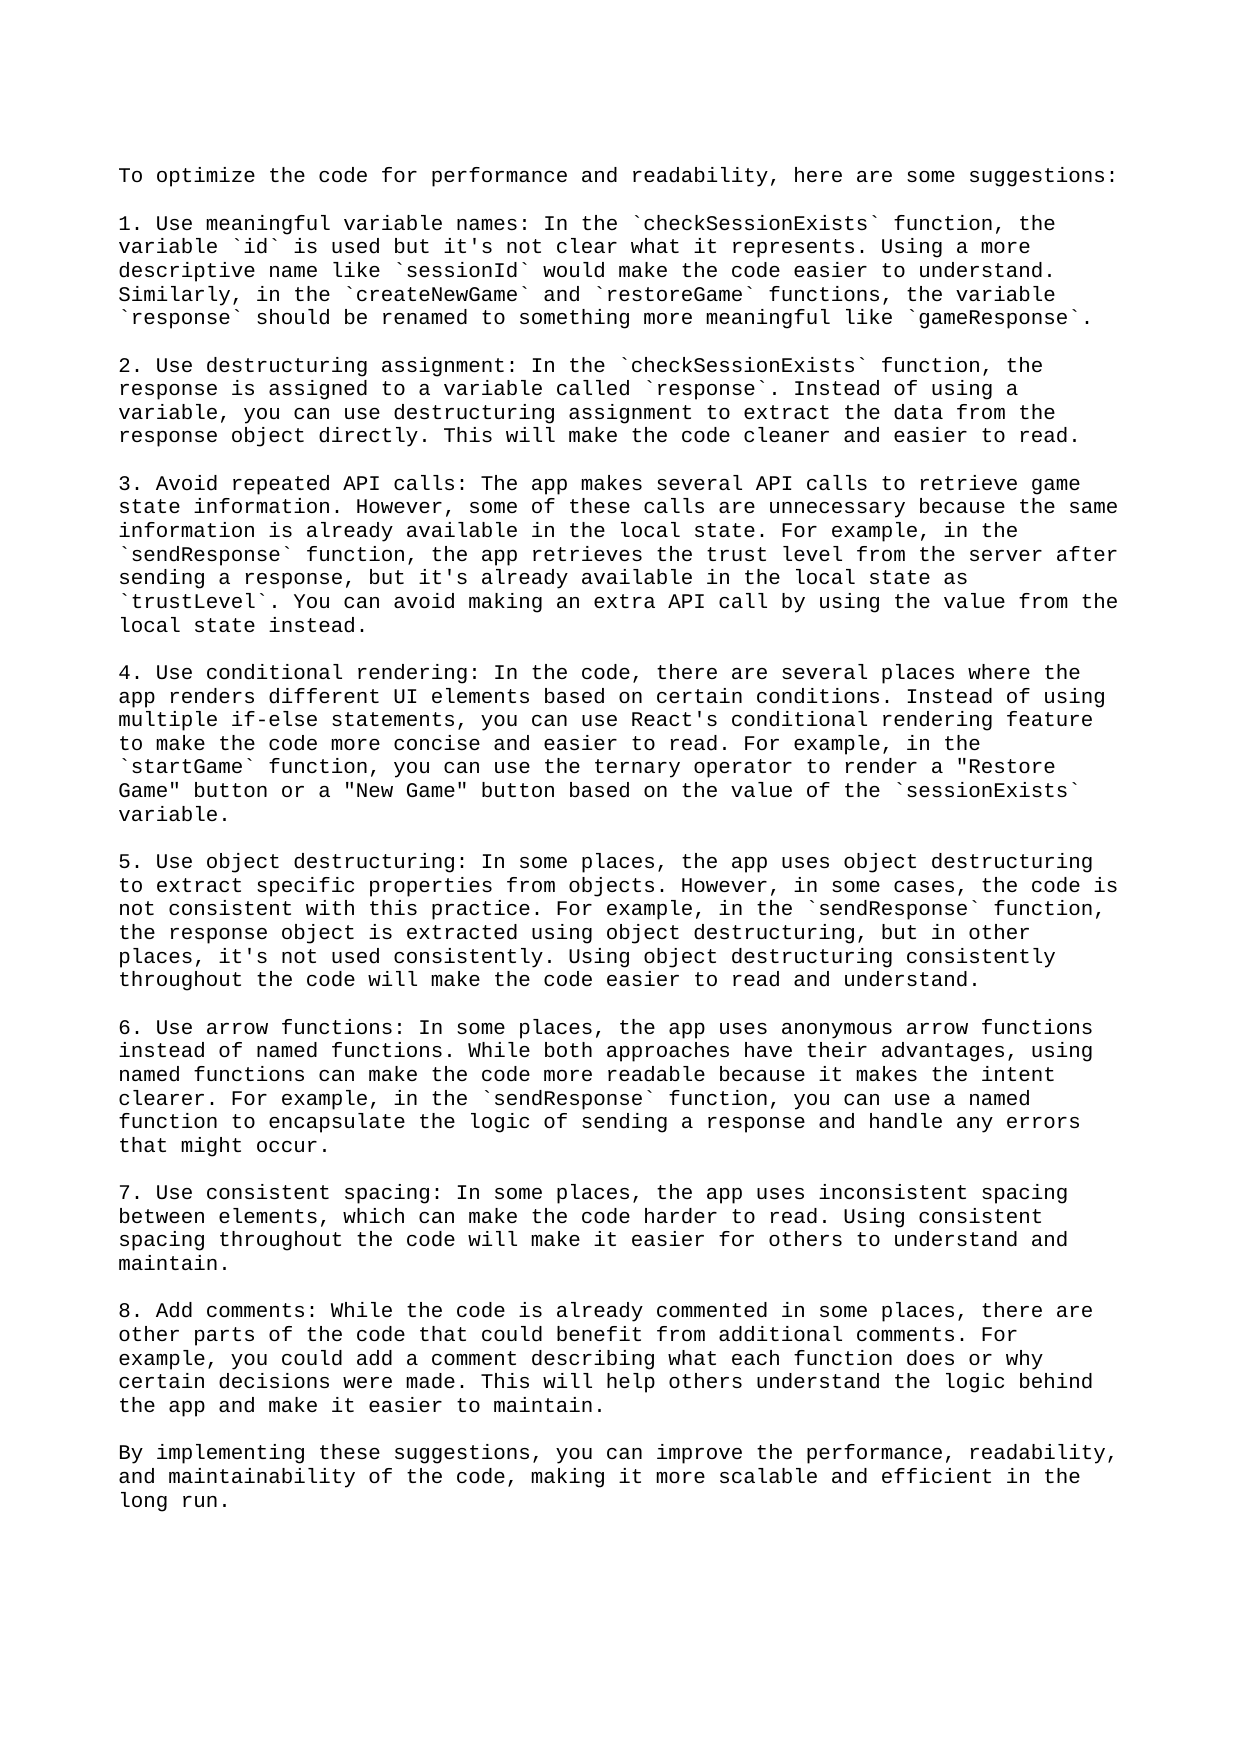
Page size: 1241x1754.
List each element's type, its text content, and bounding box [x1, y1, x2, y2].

text 8. Add comments: While the code is already commented in some places, there are other parts of the code that could benefit from additional comments. For example, you could add a comment describing what each function does or why certain decisions were made. This will help others understand the logic behind the app and make it easier to maintain. [118, 1300, 1122, 1419]
text 2. Use destructuring assignment: In the `checkSessionExists` function, the response is assigned to a variable called `response`. Instead of using a variable, you can use destructuring assignment to extract the data from the response object directly. This will make the code cleaner and easier to read. [118, 354, 1122, 449]
text 4. Use conditional rendering: In the code, there are several places where the app renders different UI elements based on certain conditions. Instead of using multiple if-else statements, you can use React's conditional rendering feature to make the code more concise and easier to read. For example, in the `startGame` function, you can use the ternary operator to render a "Restore Game" button or a "New Game" button based on the value of the `sessionExists` variable. [118, 662, 1122, 827]
text 6. Use arrow functions: In some places, the app uses anonymous arrow functions instead of named functions. While both approaches have their advantages, using named functions can make the code more readable because it makes the intent clearer. For example, in the `sendResponse` function, you can use a named function to encapsulate the logic of sending a response and handle any errors that might occur. [118, 1017, 1122, 1158]
text 7. Use consistent spacing: In some places, the app uses inconsistent spacing between elements, which can make the code harder to read. Using consistent spacing throughout the code will make it easier for others to understand and maintain. [118, 1182, 1122, 1277]
text To optimize the code for performance and readability, here are some suggestions: [118, 165, 1122, 189]
text 3. Avoid repeated API calls: The app makes several API calls to retrieve game state information. However, some of these calls are unnecessary because the same information is already available in the local state. For example, in the `sendResponse` function, the app retrieves the trust level from the server after sending a response, but it's already available in the local state as `trustLevel`. You can avoid making an extra API call by using the value from the local state instead. [118, 473, 1122, 638]
text 5. Use object destructuring: In some places, the app uses object destructuring to extract specific properties from objects. However, in some cases, the code is not consistent with this practice. For example, in the `sendResponse` function, the response object is extracted using object destructuring, but in other places, it's not used consistently. Using object destructuring consistently throughout the code will make the code easier to read and understand. [118, 851, 1122, 993]
text By implementing these suggestions, you can improve the performance, readability, and maintainability of the code, making it more scalable and efficient in the long run. [118, 1442, 1122, 1513]
text 1. Use meaningful variable names: In the `checkSessionExists` function, the variable `id` is used but it's not clear what it represents. Using a more descriptive name like `sessionId` would make the code easier to understand. Similarly, in the `createNewGame` and `restoreGame` functions, the variable `response` should be renamed to something more meaningful like `gameResponse`. [118, 213, 1122, 331]
